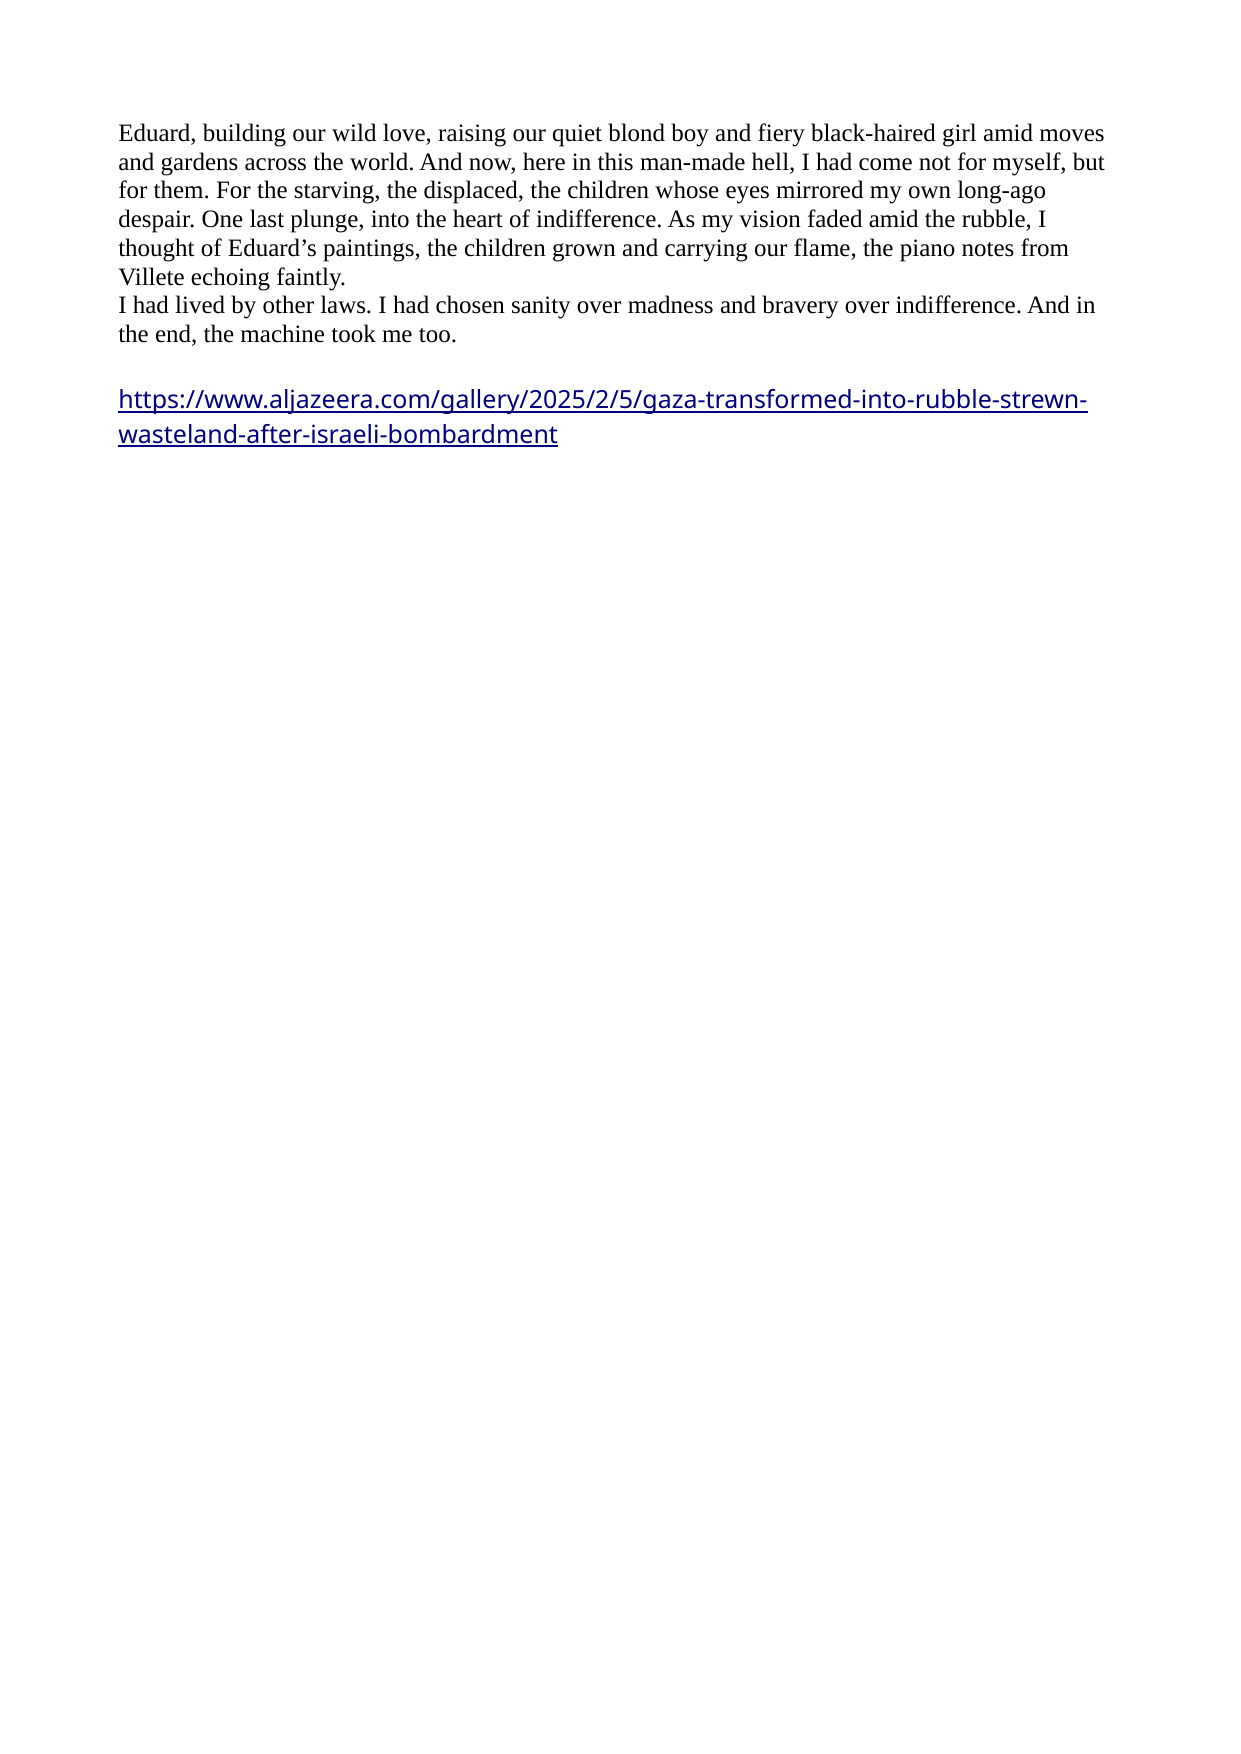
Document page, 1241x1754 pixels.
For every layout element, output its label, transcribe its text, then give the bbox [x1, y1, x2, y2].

text https://www.aljazeera.com/gallery/2025/2/5/gaza-transformed-into-rubble-strewn-wasteland-after-israeli-bombardment [118, 382, 1122, 450]
text I had lived by other laws. I had chosen sanity over madness and bravery over indifference. And in the end, the machine took me too. [118, 291, 1122, 348]
text Eduard, building our wild love, raising our quiet blond boy and fiery black-haired girl amid moves and gardens across the world. And now, here in this man-made hell, I had come not for myself, but for them. For the starving, the displaced, the children whose eyes mirrored my own long-ago despair. One last plunge, into the heart of indifference. As my vision faded amid the rubble, I thought of Eduard’s paintings, the children grown and carrying our flame, the piano notes from Villete echoing faintly. [118, 118, 1122, 291]
